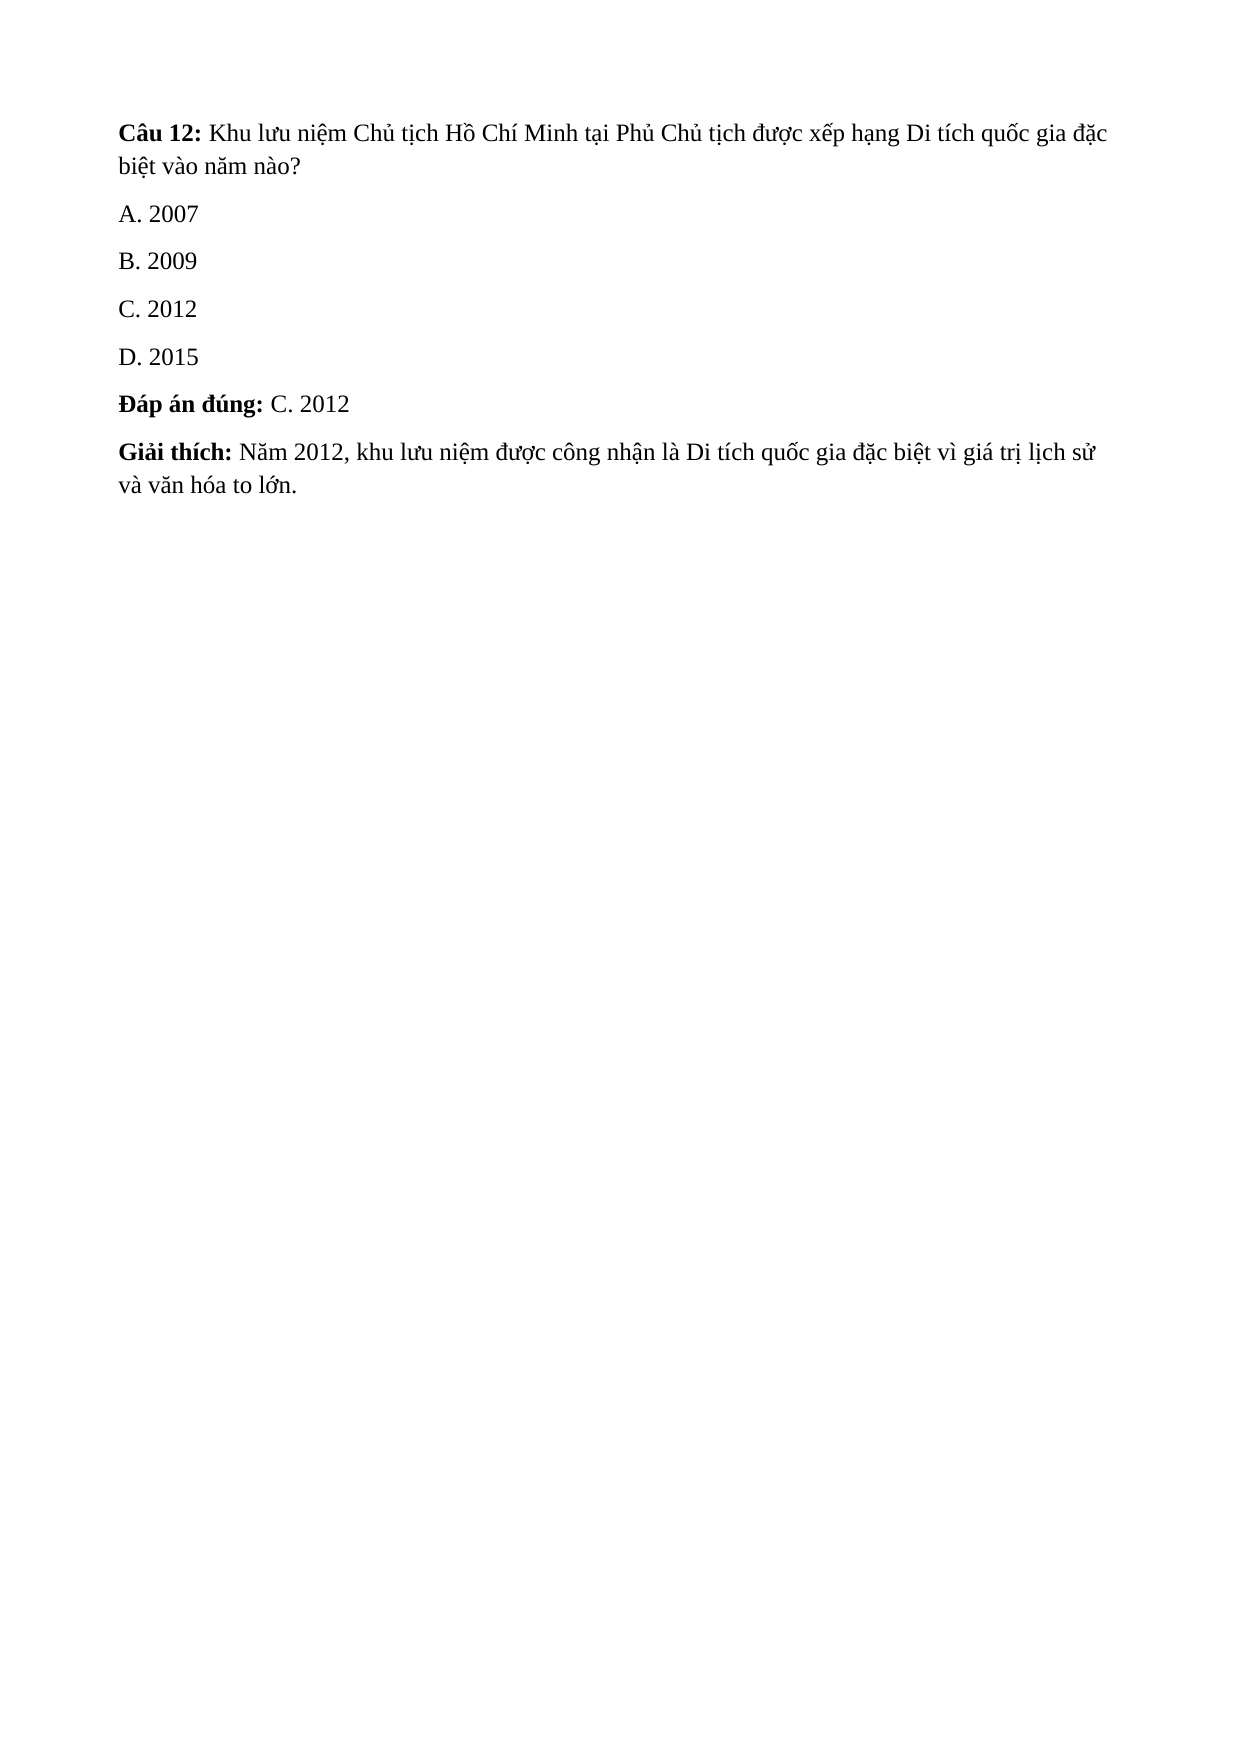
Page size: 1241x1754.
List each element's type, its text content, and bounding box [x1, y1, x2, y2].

text Câu 12: Khu lưu niệm Chủ tịch Hồ Chí Minh tại Phủ Chủ tịch được xếp hạng Di tích quốc gia đặc biệt vào năm nào? [118, 118, 1122, 180]
text D. 2015 [118, 342, 1122, 370]
text A. 2007 [118, 199, 1122, 227]
text C. 2012 [118, 294, 1122, 323]
text Đáp án đúng: C. 2012 [118, 389, 1122, 418]
text Giải thích: Năm 2012, khu lưu niệm được công nhận là Di tích quốc gia đặc biệt vì giá trị lịch sử và văn hóa to lớn. [118, 437, 1122, 498]
text B. 2009 [118, 246, 1122, 275]
